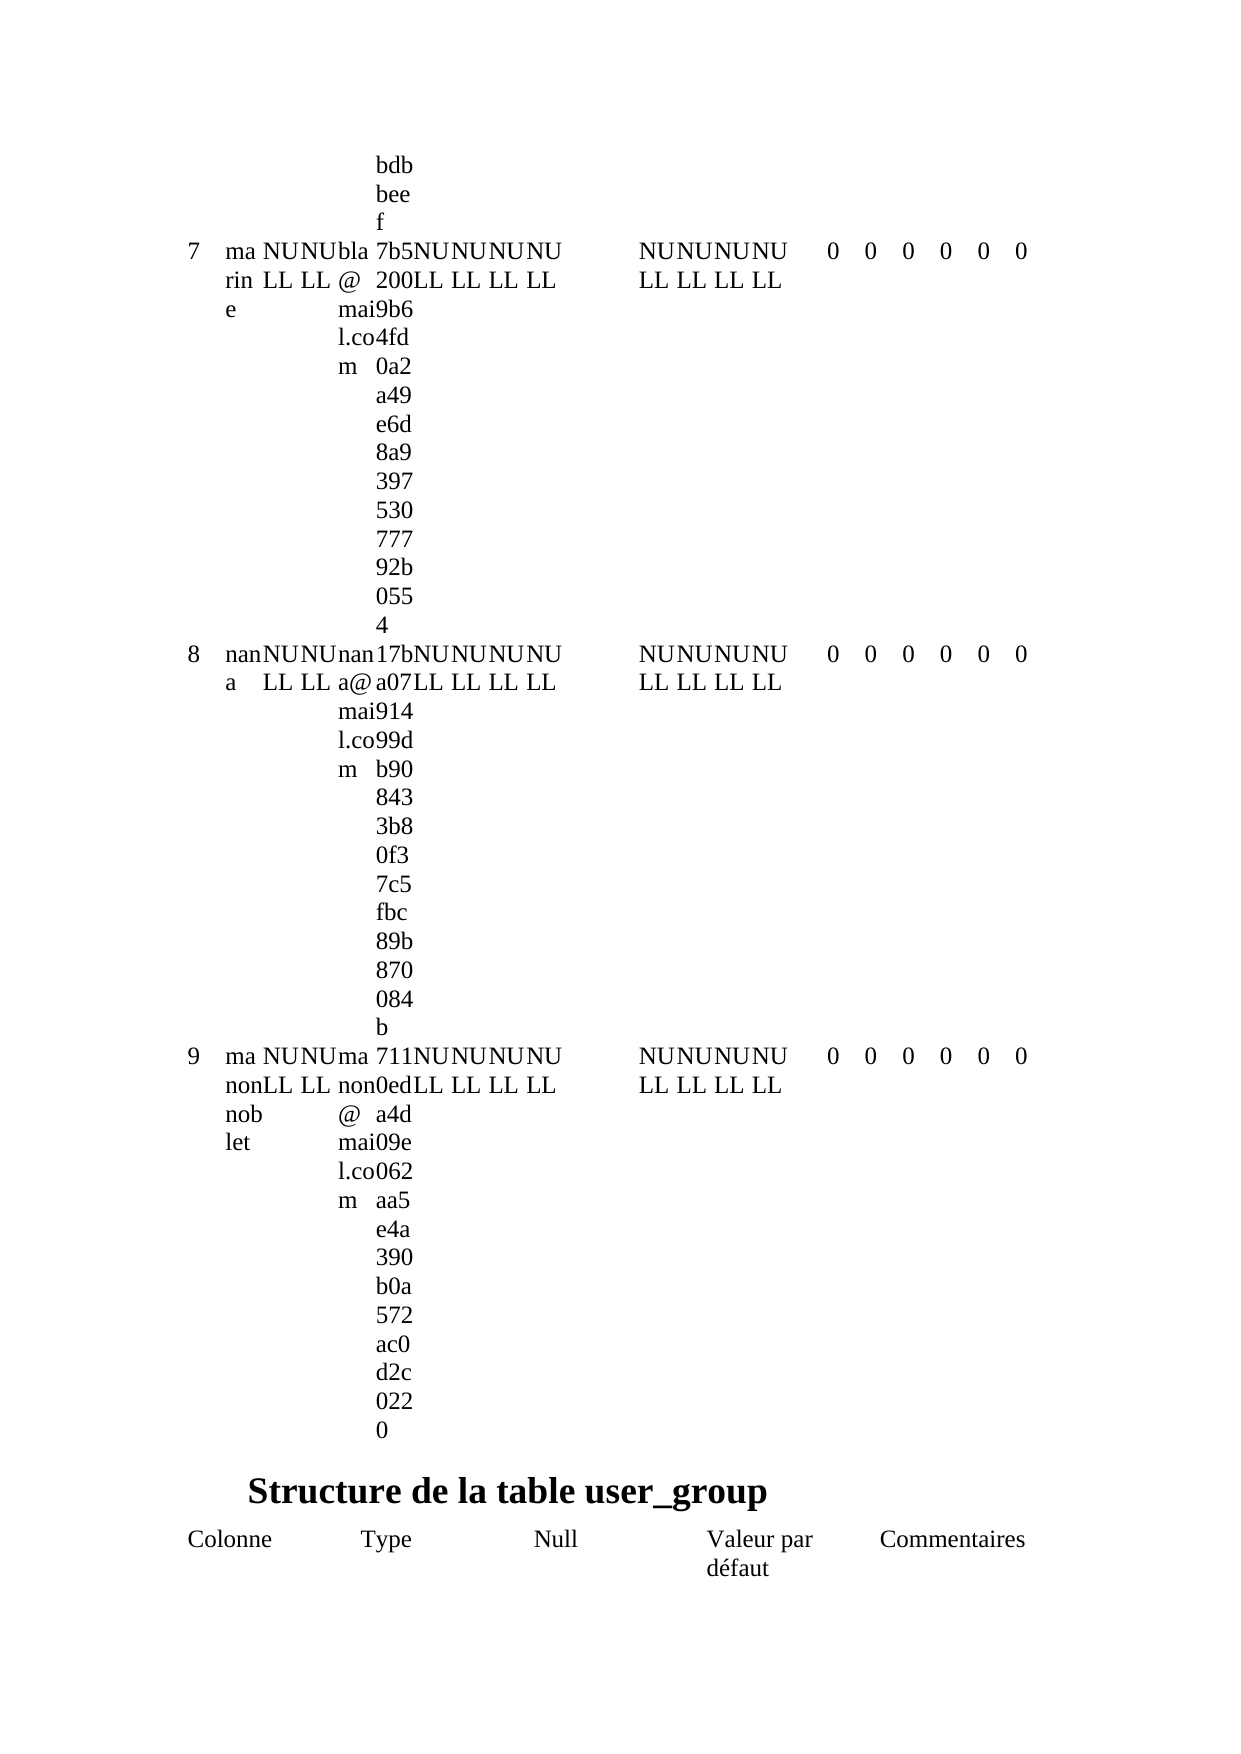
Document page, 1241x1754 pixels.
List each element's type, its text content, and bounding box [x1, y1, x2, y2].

table_cell nana@mail.com [338, 639, 376, 1041]
table_cell NULL [263, 639, 300, 1041]
subtitle Structure de la table user_group [187, 1469, 1053, 1512]
table_cell 0 [940, 1041, 977, 1444]
table_cell NULL [676, 236, 714, 639]
table_cell NULL [639, 1041, 676, 1444]
table_cell NULL [488, 236, 526, 639]
table_cell [827, 150, 864, 236]
table_cell [977, 150, 1015, 236]
table_cell NULL [263, 236, 300, 639]
table_cell [789, 639, 827, 1041]
table_cell [601, 150, 639, 236]
table_cell bla@mail.com [338, 236, 376, 639]
table_header Colonne [188, 1524, 360, 1582]
table_cell NULL [488, 639, 526, 1041]
table_cell [488, 150, 526, 236]
table_header Commentaires [880, 1524, 1053, 1582]
table_cell manon@mail.com [338, 1041, 376, 1444]
table_cell 0 [864, 236, 902, 639]
table_cell NULL [300, 1041, 338, 1444]
table_cell [451, 150, 488, 236]
table_cell marine [225, 236, 263, 639]
table_cell 17ba0791499db908433b80f37c5fbc89b870084b [376, 639, 413, 1041]
table_cell NULL [451, 1041, 488, 1444]
table_cell [789, 150, 827, 236]
table_cell nana [225, 639, 263, 1041]
table_cell [338, 150, 376, 236]
table_cell [300, 150, 338, 236]
table_cell [714, 150, 752, 236]
table_cell 0 [1015, 1041, 1053, 1444]
table_cell 0 [827, 236, 864, 639]
table_cell NULL [526, 1041, 563, 1444]
table_cell 0 [827, 639, 864, 1041]
table_cell NULL [413, 1041, 451, 1444]
table_cell NULL [451, 639, 488, 1041]
table_cell 0 [977, 639, 1015, 1041]
table_cell NULL [488, 1041, 526, 1444]
table_cell [601, 639, 639, 1041]
table_cell NULL [752, 1041, 789, 1444]
table_cell [601, 236, 639, 639]
table_cell NULL [639, 236, 676, 639]
table_cell 0 [940, 236, 977, 639]
table_header Type [360, 1524, 533, 1582]
table_cell manonnoblet [225, 1041, 263, 1444]
table_cell 0 [977, 236, 1015, 639]
table_cell [564, 639, 601, 1041]
table_cell 0 [977, 1041, 1015, 1444]
table_cell 0 [940, 639, 977, 1041]
table_cell NULL [639, 639, 676, 1041]
table_cell [940, 150, 977, 236]
table_cell NULL [451, 236, 488, 639]
table_cell NULL [714, 639, 752, 1041]
table_cell NULL [676, 639, 714, 1041]
table_cell NULL [263, 1041, 300, 1444]
table_cell 9 [188, 1041, 225, 1444]
table_header Null [534, 1524, 706, 1582]
table_cell 0 [902, 639, 939, 1041]
table_cell NULL [714, 236, 752, 639]
table_cell [564, 236, 601, 639]
table_cell [564, 150, 601, 236]
table_cell NULL [413, 236, 451, 639]
table_cell [902, 150, 939, 236]
table_cell 7110eda4d09e062aa5e4a390b0a572ac0d2c0220 [376, 1041, 413, 1444]
table_cell 0 [827, 1041, 864, 1444]
table_cell [1015, 150, 1053, 236]
table_cell NULL [752, 236, 789, 639]
table_cell NULL [526, 236, 563, 639]
table_cell [263, 150, 300, 236]
table_cell 7 [188, 236, 225, 639]
table_cell [639, 150, 676, 236]
table_cell [601, 1041, 639, 1444]
table_cell 0 [1015, 236, 1053, 639]
table_cell [188, 150, 225, 236]
table_cell [752, 150, 789, 236]
table_cell NULL [300, 639, 338, 1041]
table_cell [564, 1041, 601, 1444]
table_cell 0 [902, 236, 939, 639]
table_header Valeur par défaut [706, 1524, 879, 1582]
table_cell [225, 150, 263, 236]
table_cell NULL [526, 639, 563, 1041]
table_cell 0 [902, 1041, 939, 1444]
table_cell [789, 1041, 827, 1444]
table_cell NULL [752, 639, 789, 1041]
table_cell NULL [413, 639, 451, 1041]
table_cell NULL [300, 236, 338, 639]
table_cell [413, 150, 451, 236]
table_cell 0 [1015, 639, 1053, 1041]
table_cell 8 [188, 639, 225, 1041]
table_cell 7b52009b64fd0a2a49e6d8a939753077792b0554 [376, 236, 413, 639]
table_cell NULL [714, 1041, 752, 1444]
table_cell NULL [676, 1041, 714, 1444]
table_cell [789, 236, 827, 639]
table_cell 0 [864, 1041, 902, 1444]
table_cell [676, 150, 714, 236]
table_cell 0 [864, 639, 902, 1041]
table_cell bdbbeef [376, 150, 413, 236]
table_cell [526, 150, 563, 236]
table_cell [864, 150, 902, 236]
